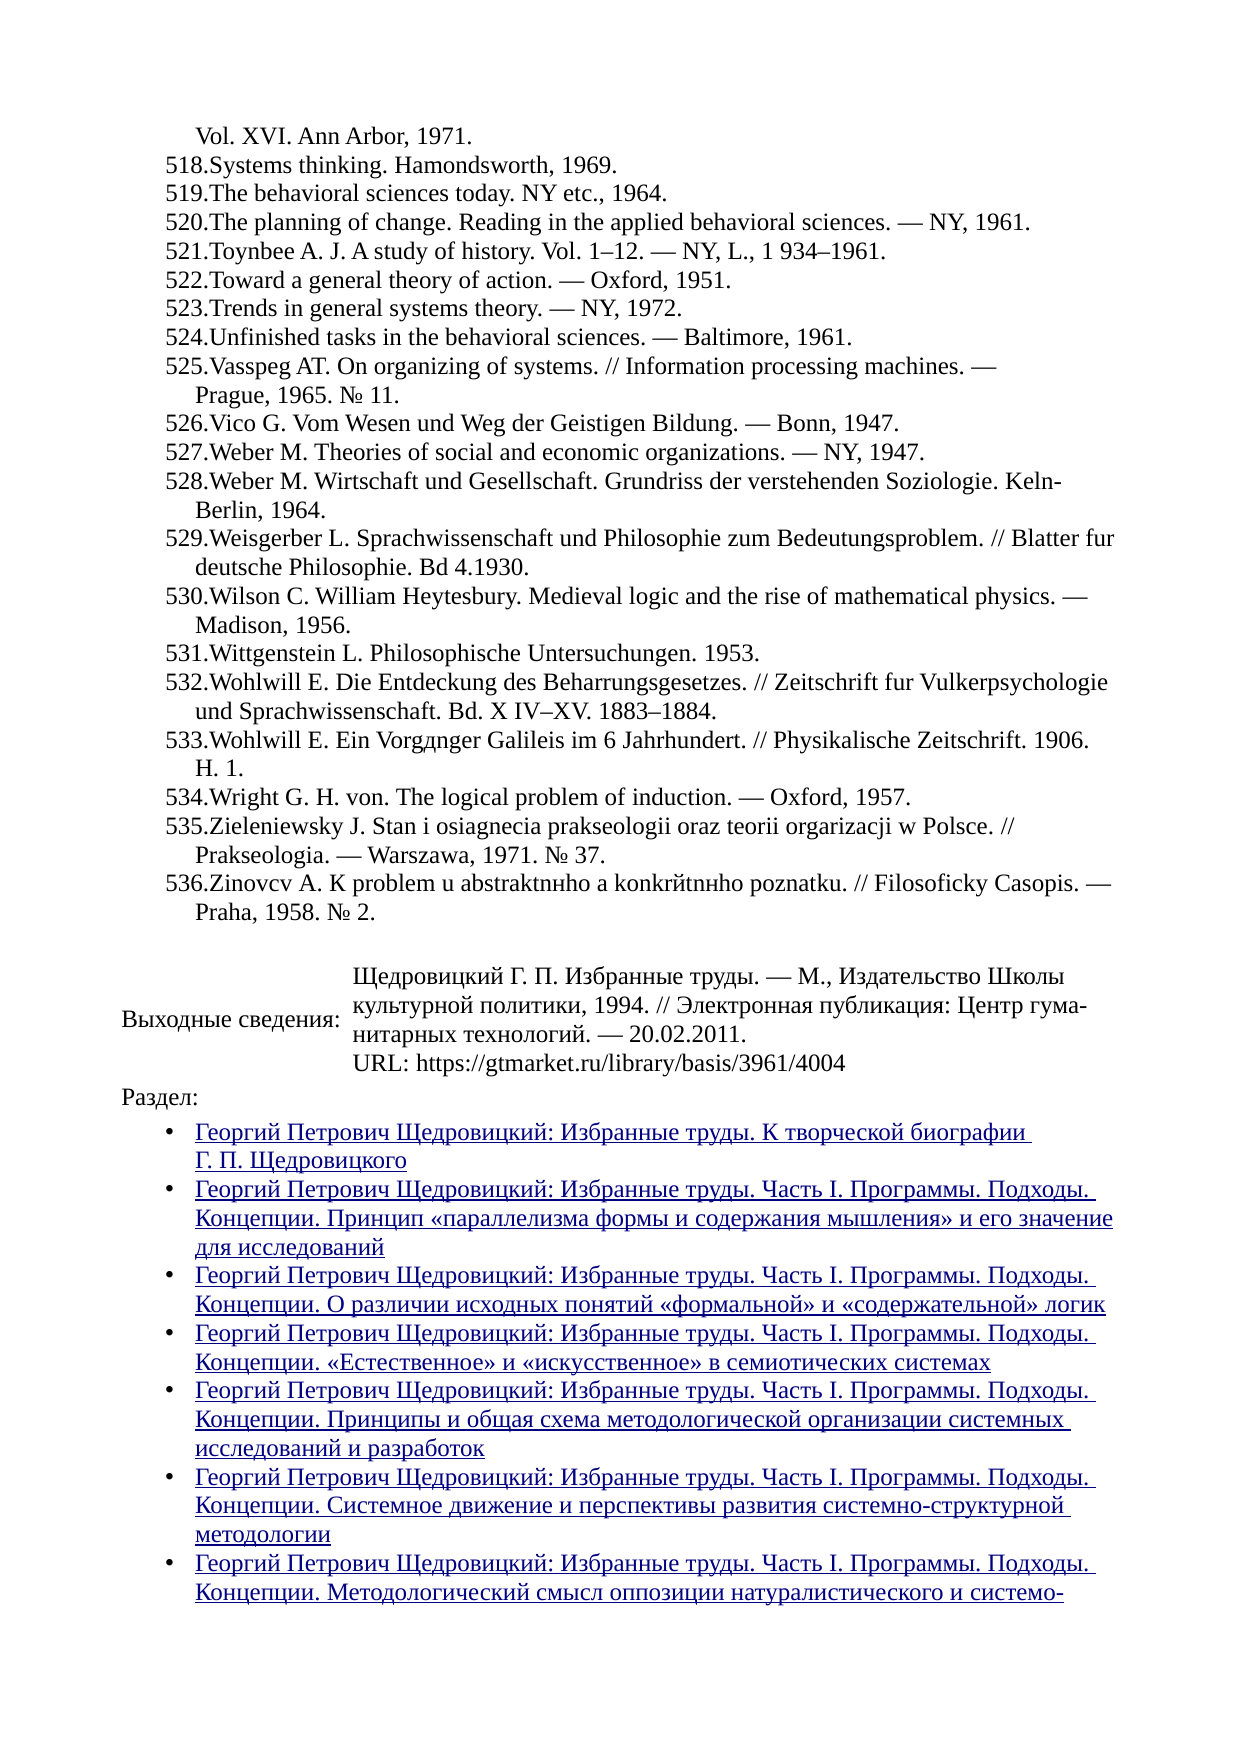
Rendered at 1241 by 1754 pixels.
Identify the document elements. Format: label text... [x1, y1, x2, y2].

table_cell Выходные сведения: [118, 959, 349, 1079]
table_header Георгий Петрович Щедровицкий: Избранные труды. К творческой биографии Г. П. Щедровицкого Георгий Петрович Щедровицкий: Избранные труды. Часть I. Программы. Подходы. Концепции. Принцип «параллелизма формы и содержания мышления» и его значение для исследований Георгий Петрович Щедровицкий: Избранные труды. Часть I. Программы. Подходы. Концепции. О различии исходных понятий «формальной» и «содержательной» логик Георгий Петрович Щедровицкий: Избранные труды. Часть I. Программы. Подходы. Концепции. «Естественное» и «искусственное» в семиотических системах Георгий Петрович Щедровицкий: Избранные труды. Часть I. Программы. Подходы. Концепции. Принципы и общая схема методологической организации системных исследований и разработок Георгий Петрович Щедровицкий: Избранные труды. Часть I. Программы. Подходы. Концепции. Системное движение и перспективы развития системно-структурной методологии Георгий Петрович Щедровицкий: Избранные труды. Часть I. Программы. Подходы. Концепции. Методологический смысл оппозиции натуралистического и системо- [118, 1114, 1122, 1608]
table_cell Щедровицкий Г. П. Избранные труды. — М., Издательство Школы культурной политики, 1994. // Элект­рон­ная публи­ка­ция: Центр гума­нитар­ных техно­логий. — 20.02.2011. URL: https://gtmarket.ru/library/basis/3961/4004 [350, 959, 1122, 1079]
table_cell [350, 1079, 1122, 1114]
table_cell Раздел: [118, 1079, 349, 1114]
